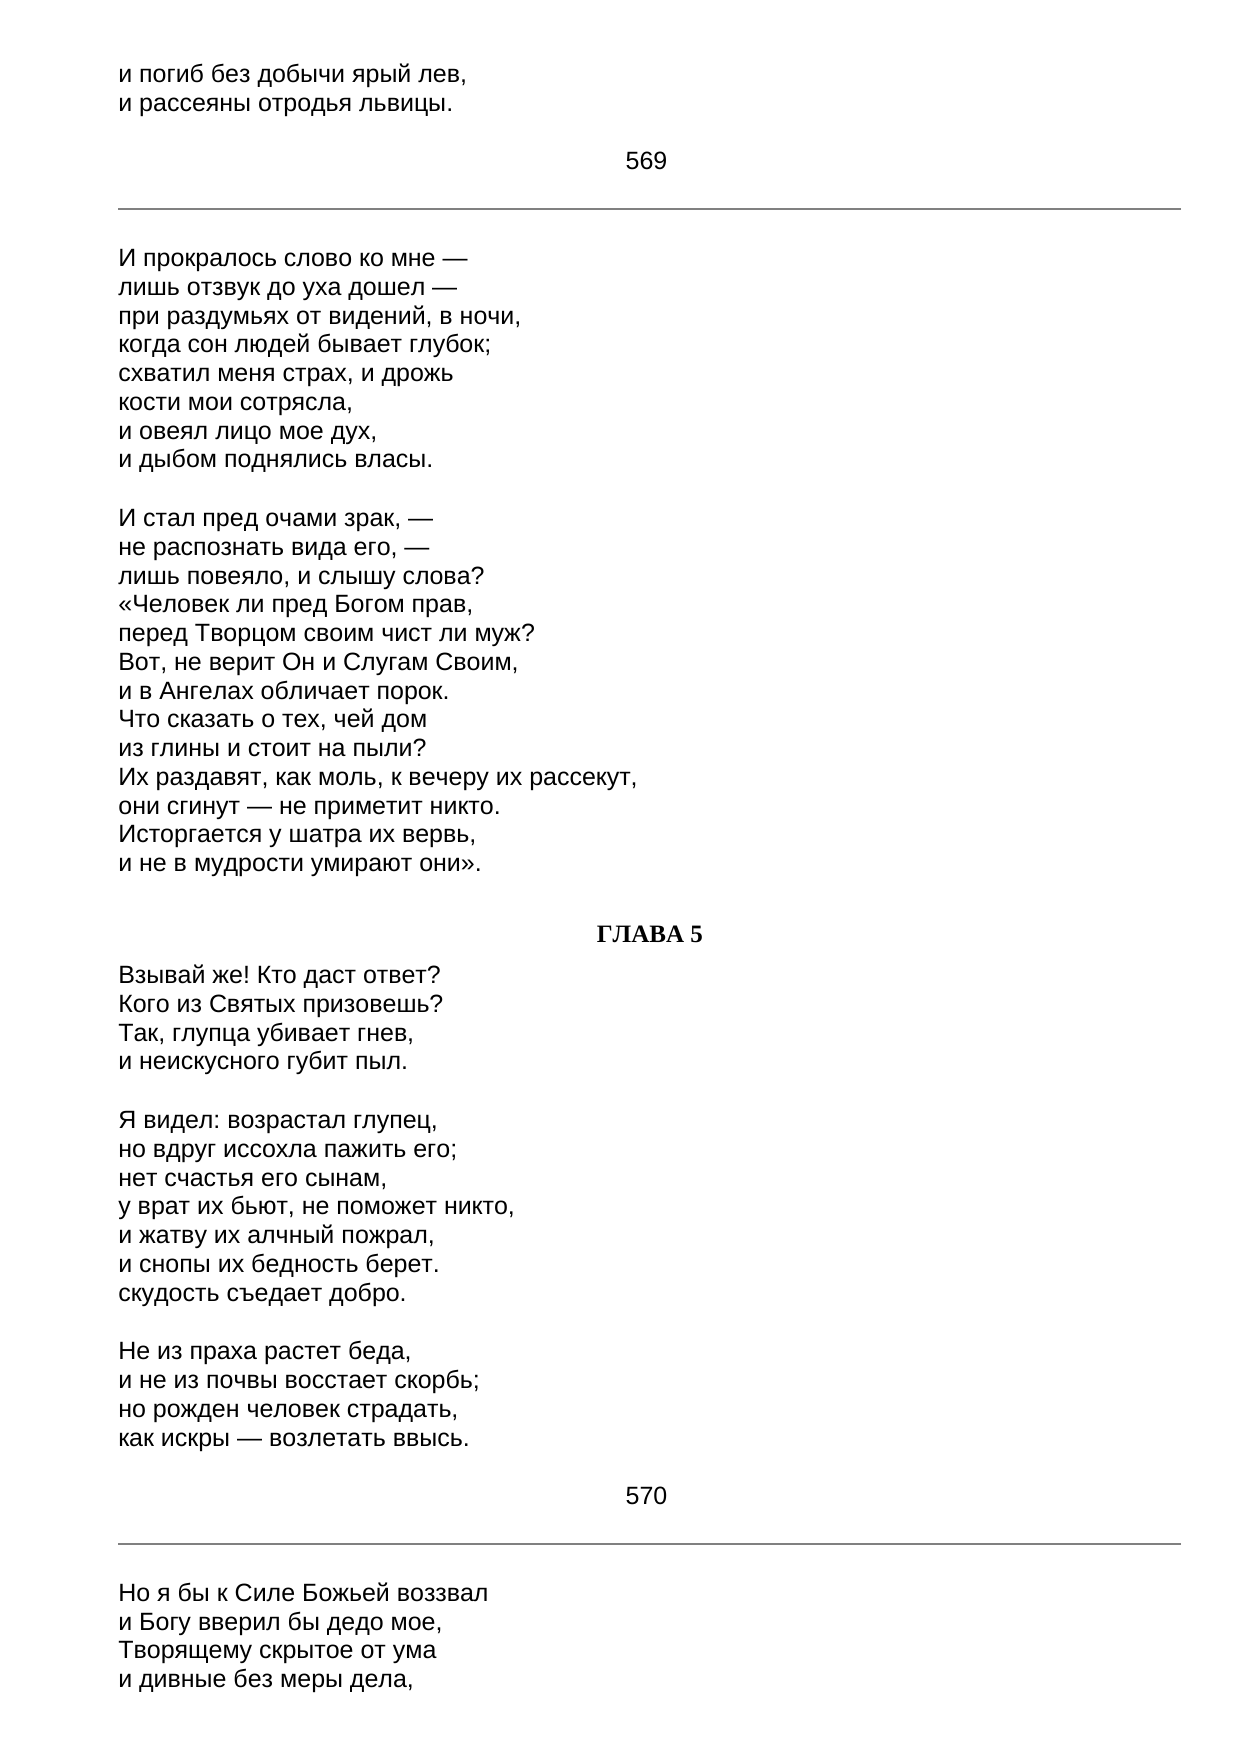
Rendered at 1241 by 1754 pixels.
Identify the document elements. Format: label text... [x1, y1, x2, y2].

table_header и погиб без добычи ярый лев, и рассеяны отродья львицы. [118, 59, 638, 146]
text 570 [118, 1481, 1181, 1509]
table_header Но я бы к Силе Божьей воззвал и Богу вверил бы дедо мое, Творящему скрытое от ума и дивные без меры дела, [118, 1578, 638, 1693]
text 569 [118, 146, 1181, 175]
subtitle ГЛАВА 5 [118, 919, 1181, 948]
table_header И прокралось слово ко мне — лишь отзвук до уха дошел — при раздумьях от видений, в ночи, когда сон людей бывает глубок; схватил меня страх, и дрожь кости мои сотрясла, и овеял лицо мое дух, и дыбом поднялись власы. И стал пред очами зрак, — не распознать вида его, — лишь повеяло, и слышу слова? «Человек ли пред Богом прав, перед Творцом своим чист ли муж? Вот, не верит Он и Слугам Своим, и в Ангелах обличает порок. Что сказать о тех, чей дом из глины и стоит на пыли? Их раздавят, как моль, к вечеру их рассекут, они сгинут — не приметит никто. Исторгается у шатра их вервь, и не в мудрости умирают они». [118, 243, 659, 906]
table_header Взывай же! Кто даст ответ? Кого из Святых призовешь? Так, глупца убивает гнев, и неискусного губит пыл. Я видел: возрастал глупец, но вдруг иссохла пажить его; нет счастья его сынам, у врат их бьют, не поможет никто, и жатву их алчный пожрал, и снопы их бедность берет. скудость съедает добро. Не из праха растет беда, и не из почвы восстает скорбь; но рожден человек страдать, как искры — возлетать ввысь. [118, 960, 536, 1481]
